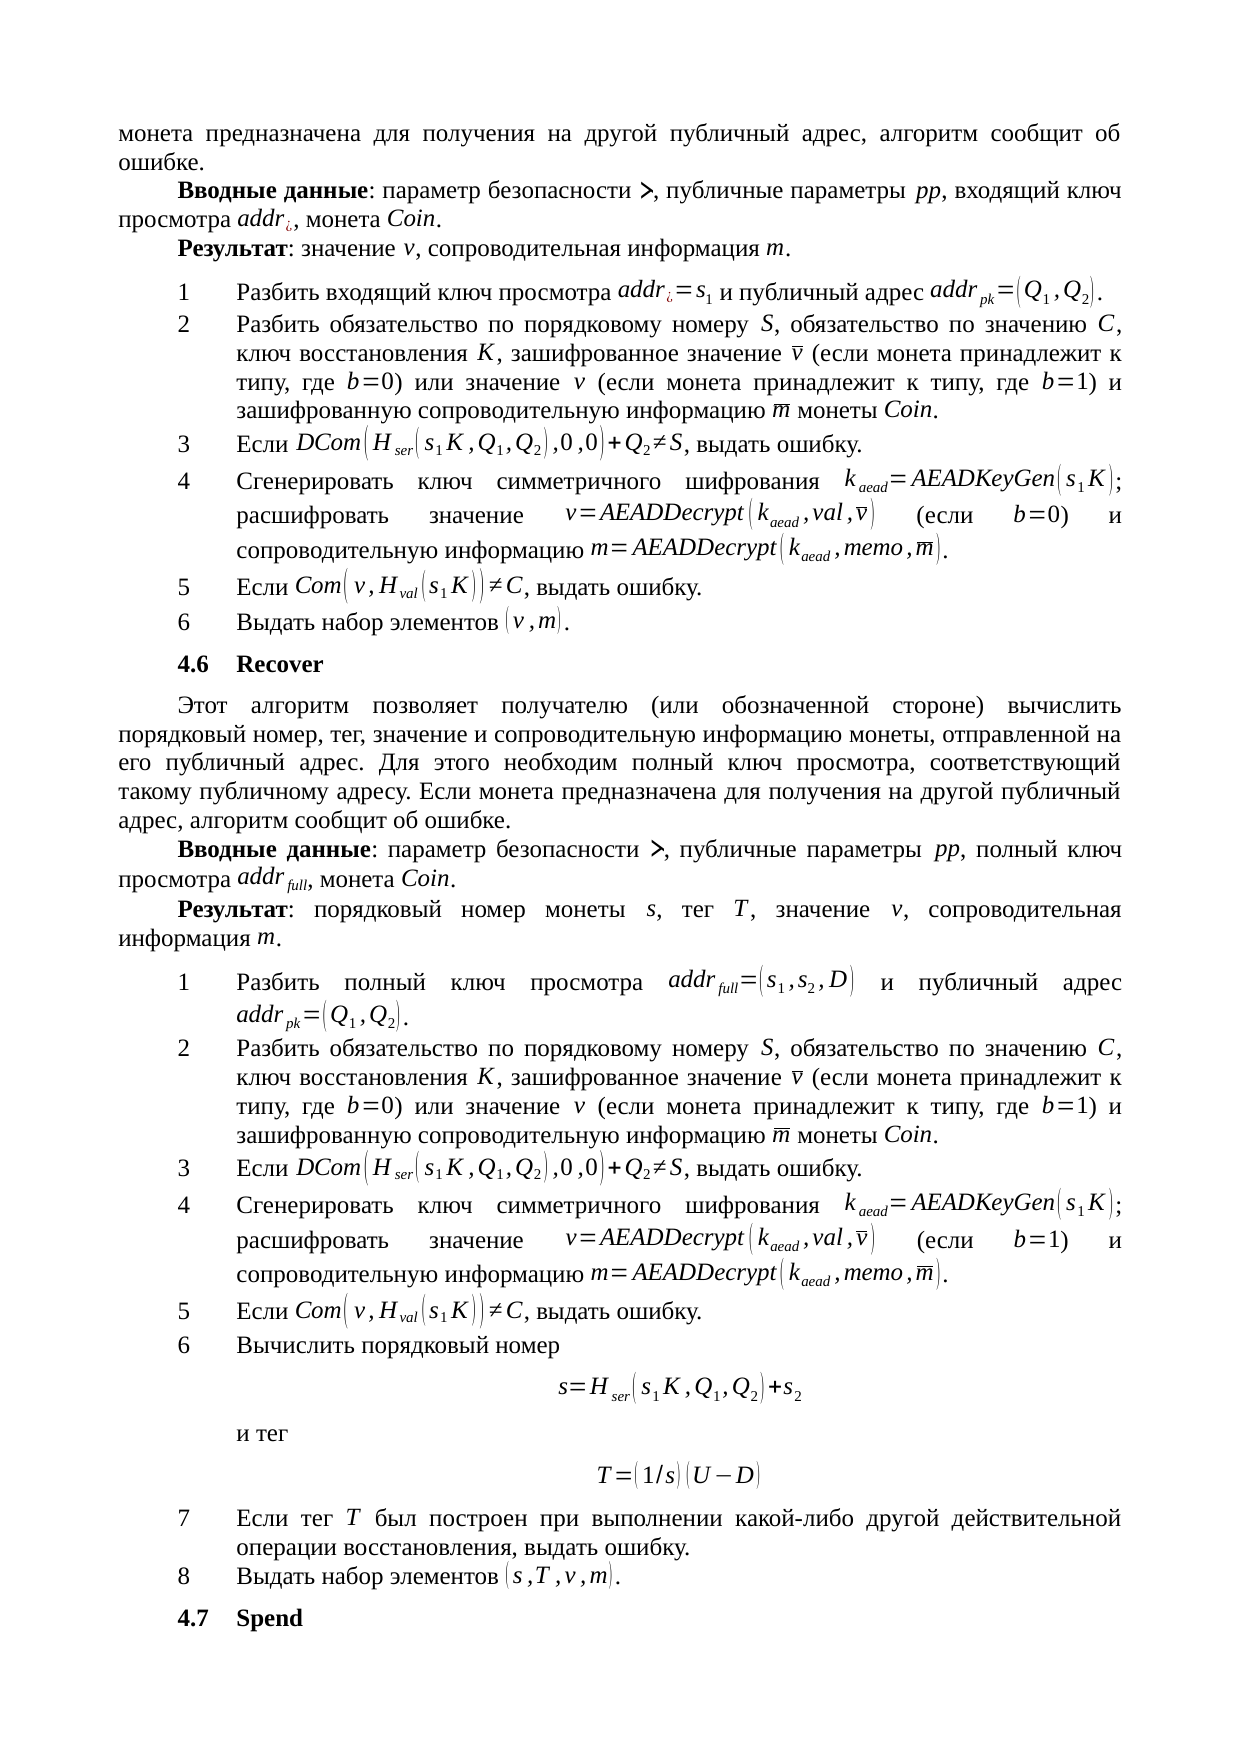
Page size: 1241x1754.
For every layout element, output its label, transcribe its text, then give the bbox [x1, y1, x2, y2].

list Выдать набор элементов . [177, 606, 1122, 636]
list Если тег был построен при выполнении какой-либо другой действительной операции восстановления, выдать ошибку. [177, 1503, 1122, 1560]
text Результат: значение , сопроводительная информация . [118, 233, 1122, 262]
text Этот алгоритм позволяет получателю (или обозначенной стороне) вычислить порядковый номер, тег, значение и сопроводительную информацию монеты, отправленной на его публичный адрес. Для этого необходим полный ключ просмотра, соответствующий такому публичному адресу. Если монета предназначена для получения на другой публичный адрес, алгоритм сообщит об ошибке. [118, 690, 1122, 834]
list Разбить входящий ключ просмотра и публичный адрес . [177, 274, 1122, 309]
list Если , выдать ошибку. [177, 424, 1122, 463]
list и тег [236, 1418, 1122, 1447]
list Сгенерировать ключ симметричного шифрования ; расшифровать значение (если ) и сопроводительную информацию . [177, 1187, 1122, 1291]
list Если , выдать ошибку. [177, 567, 1122, 606]
list Recover [177, 649, 1122, 677]
list Выдать набор элементов . [177, 1560, 1122, 1591]
text Вводные данные: параметр безопасности , публичные параметры , полный ключ просмотра , монета . [118, 834, 1122, 894]
list Разбить обязательство по порядковому номеру , обязательство по значению , ключ восстановления , зашифрованное значение (если монета принадлежит к типу, где ) или значение (если монета принадлежит к типу, где ) и зашифрованную сопроводительную информацию монеты . [177, 309, 1122, 424]
text монета предназначена для получения на другой публичный адрес, алгоритм сообщит об ошибке. [118, 118, 1122, 176]
text Результат: порядковый номер монеты , тег , значение , сопроводительная информация . [118, 894, 1122, 951]
text Вводные данные: параметр безопасности , публичные параметры , входящий ключ просмотра , монета . [118, 176, 1122, 233]
list Если , выдать ошибку. [177, 1291, 1122, 1330]
list Разбить обязательство по порядковому номеру , обязательство по значению , ключ восстановления , зашифрованное значение (если монета принадлежит к типу, где ) или значение (если монета принадлежит к типу, где ) и зашифрованную сопроводительную информацию монеты . [177, 1033, 1122, 1148]
list Spend [177, 1603, 1122, 1632]
list Вычислить порядковый номер [177, 1330, 1122, 1359]
list Сгенерировать ключ симметричного шифрования ; расшифровать значение (если ) и сопроводительную информацию . [177, 463, 1122, 567]
list Разбить полный ключ просмотра и публичный адрес . [177, 964, 1122, 1033]
list Если , выдать ошибку. [177, 1148, 1122, 1187]
